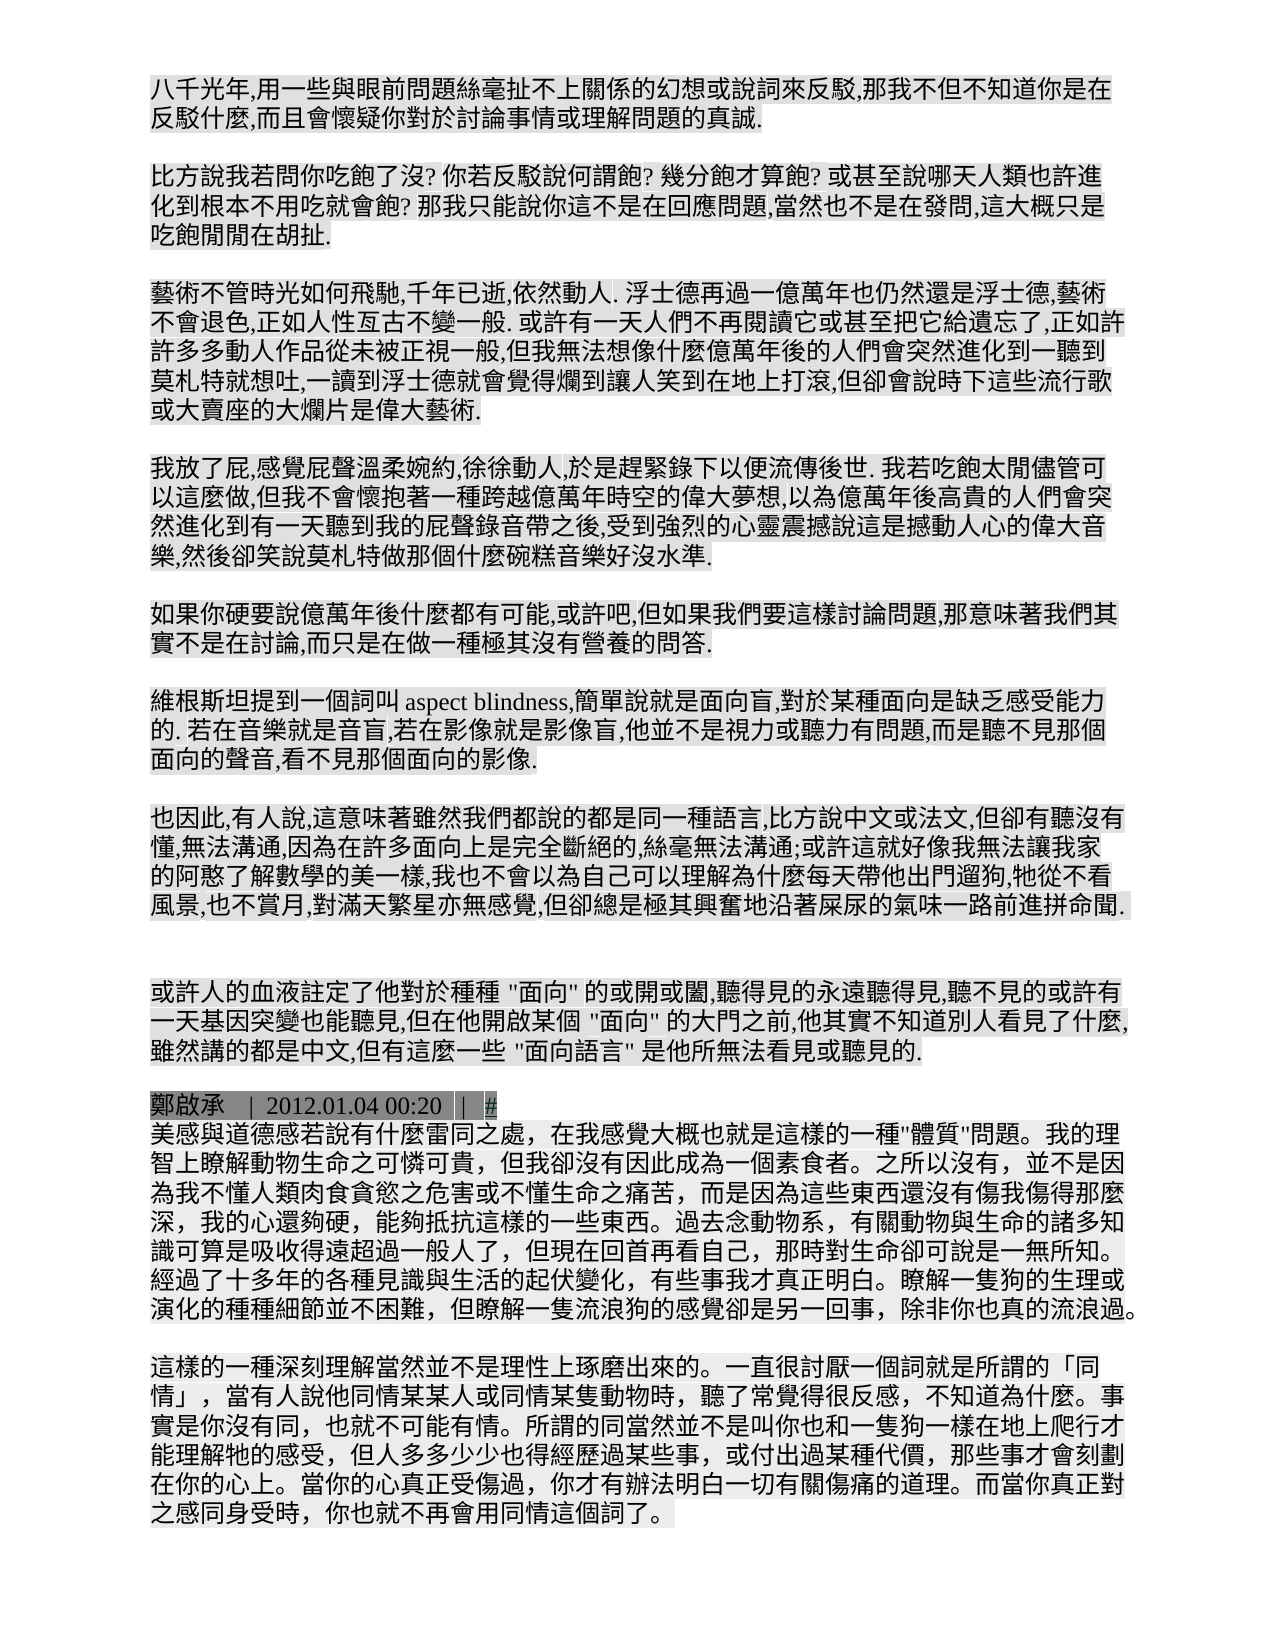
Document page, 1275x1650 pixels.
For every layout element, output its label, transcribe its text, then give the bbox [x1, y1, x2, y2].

text 美感與道德感若說有什麼雷同之處，在我感覺大概也就是這樣的一種"體質"問題。我的理智上瞭解動物生命之可憐可貴，但我卻沒有因此成為一個素食者。之所以沒有，並不是因為我不懂人類肉食貪慾之危害或不懂生命之痛苦，而是因為這些東西還沒有傷我傷得那麼深，我的心還夠硬，能夠抵抗這樣的一些東西。過去念動物系，有關動物與生命的諸多知識可算是吸收得遠超過一般人了，但現在回首再看自己，那時對生命卻可說是一無所知。經過了十多年的各種見識與生活的起伏變化，有些事我才真正明白。瞭解一隻狗的生理或演化的種種細節並不困難，但瞭解一隻流浪狗的感覺卻是另一回事，除非你也真的流浪過。 這樣的一種深刻理解當然並不是理性上琢磨出來的。一直很討厭一個詞就是所謂的「同情」，當有人說他同情某某人或同情某隻動物時，聽了常覺得很反感，不知道為什麼。事實是你沒有同，也就不可能有情。所謂的同當然並不是叫你也和一隻狗一樣在地上爬行才能理解牠的感受，但人多多少少也得經歷過某些事，或付出過某種代價，那些事才會刻劃在你的心上。當你的心真正受傷過，你才有辦法明白一切有關傷痛的道理。而當你真正對之感同身受時，你也就不再會用同情這個詞了。 我一向遵從自己的心，雖然我也認同保育，但世界會變成怎樣其實我也並不在乎。不過我想我總有一天會成為一個素食者；有那樣的一種內心的變化感受經驗，當然也就可以預見那樣的未來。如果這樣稱得上是一種"學習過程"，那我顯然是個很駑鈍的人了。雖然我似乎擁有許多技能，像個雜技團那樣，但那些真正重要的事，卻似乎一直停滯不前。 這就像我雖然討厭邪惡美國之謊言與濫殺無辜，但我卻沒有像各位一樣站出來做一點在各位看來可能是最基本的一種對善惡是非美醜的發聲。 問題從來就不是出在你主觀的鑑賞能力是否能決定事物本身的美醜，而是你具不具備那樣的品格與所做之事匹配，也唯有一個真正的好人，他做的才會是一件好事。我之所以不從事社運或不從事藝術而選擇成為一個商人，原因就在於此，如果你自己的品性都不足以匹配你所做的事，那你的一切作為就當然毫無一絲價值。 一切美感或道德感在我感覺皆是如此。天才與其說是熱情或是感情過人，不如說是兩個字：虔誠。 [150, 1120, 1125, 1557]
text 我沒有再仔細看楊同學的發言了,因為有看沒有懂,不知道她到底是想要講什麼,似乎是要說如果我說某個 "作品" (嘔~這也能叫作品?)爛到爆,那就是一種絕對性的獨斷,不但獨斷,而且傷了該 "作品" (嘔~這也能叫作品?)的粉絲們的感情. 我覺得我已經清楚得不能再清楚地回答了,比方說當你看到一個房間,滿地垃圾及大小便什麼都有,你嘔了一聲差點吐出來,罵說天啊,好髒. 這樣一種評價並不需要什麼很高的衛生素養,當然也不獨斷. 你看到一個人兩手握球拍打桌球,打出一種怪樣子,像在打高爾夫,你說這人還不懂得怎麼打桌球,這樣的評語一點都不需要很高的桌球素養,當然也不獨斷. 我常在公園看到有人唱卡拉ok,溫馨是很溫馨,可是,那種歌聲我不需要把整首曲子聽完就會有點頭暈了,你不能說我獨斷,即便歌唱者是我好朋友,我也不會昧著良心說 "天啊,你是歌神!" 我大概只會笑笑忍耐著聽. 我小學寫的書法,最高記錄是甲下,一般都是得乙,有時還得個丙.雖然如此,但搞不好會有人視為珍寶,但那肯定不會是因為藝術上的理由,而或許只是因為那個人可能是我的粉絲或家人,我不管寫什麼他都喜歡. 但喜歡歸喜歡,它畢竟不是藝術,請民進垃圾黨發動公投或全民愛戴也沒用,我當然也不會期待億萬年後高貴的後代子孫們會突然進化到發現原來我才是書法之神. 當我們討論一種問題時,如果我們是當真的,那就應該有個當真的態度,而不是凡事一推三萬八千光年,用一些與眼前問題絲毫扯不上關係的幻想或說詞來反駁,那我不但不知道你是在反駁什麼,而且會懷疑你對於討論事情或理解問題的真誠. 比方說我若問你吃飽了沒? 你若反駁說何謂飽? 幾分飽才算飽? 或甚至說哪天人類也許進化到根本不用吃就會飽? 那我只能說你這不是在回應問題,當然也不是在發問,這大概只是吃飽閒閒在胡扯. 藝術不管時光如何飛馳,千年已逝,依然動人. 浮士德再過一億萬年也仍然還是浮士德,藝術不會退色,正如人性亙古不變一般. 或許有一天人們不再閱讀它或甚至把它給遺忘了,正如許許多多動人作品從未被正視一般,但我無法想像什麼億萬年後的人們會突然進化到一聽到莫札特就想吐,一讀到浮士德就會覺得爛到讓人笑到在地上打滾,但卻會說時下這些流行歌或大賣座的大爛片是偉大藝術. 我放了屁,感覺屁聲溫柔婉約,徐徐動人,於是趕緊錄下以便流傳後世. 我若吃飽太閒儘管可以這麼做,但我不會懷抱著一種跨越億萬年時空的偉大夢想,以為億萬年後高貴的人們會突然進化到有一天聽到我的屁聲錄音帶之後,受到強烈的心靈震撼說這是撼動人心的偉大音樂,然後卻笑說莫札特做那個什麼碗糕音樂好沒水準. 如果你硬要說億萬年後什麼都有可能,或許吧,但如果我們要這樣討論問題,那意味著我們其實不是在討論,而只是在做一種極其沒有營養的問答. 維根斯坦提到一個詞叫aspect blindness,簡單說就是面向盲,對於某種面向是缺乏感受能力的. 若在音樂就是音盲,若在影像就是影像盲,他並不是視力或聽力有問題,而是聽不見那個面向的聲音,看不見那個面向的影像. 也因此,有人說,這意味著雖然我們都說的都是同一種語言,比方說中文或法文,但卻有聽沒有懂,無法溝通,因為在許多面向上是完全斷絕的,絲毫無法溝通;或許這就好像我無法讓我家的阿憨了解數學的美一樣,我也不會以為自己可以理解為什麼每天帶他出門遛狗,牠從不看風景,也不賞月,對滿天繁星亦無感覺,但卻總是極其興奮地沿著屎尿的氣味一路前進拼命聞. 或許人的血液註定了他對於種種 "面向" 的或開或闔,聽得見的永遠聽得見,聽不見的或許有一天基因突變也能聽見,但在他開啟某個 "面向" 的大門之前,他其實不知道別人看見了什麼,雖然講的都是中文,但有這麼一些 "面向語言" 是他所無法看見或聽見的. [150, 75, 1125, 1066]
text 鄭啟承 | 2012.01.04 00:20 | # [150, 1091, 1125, 1120]
